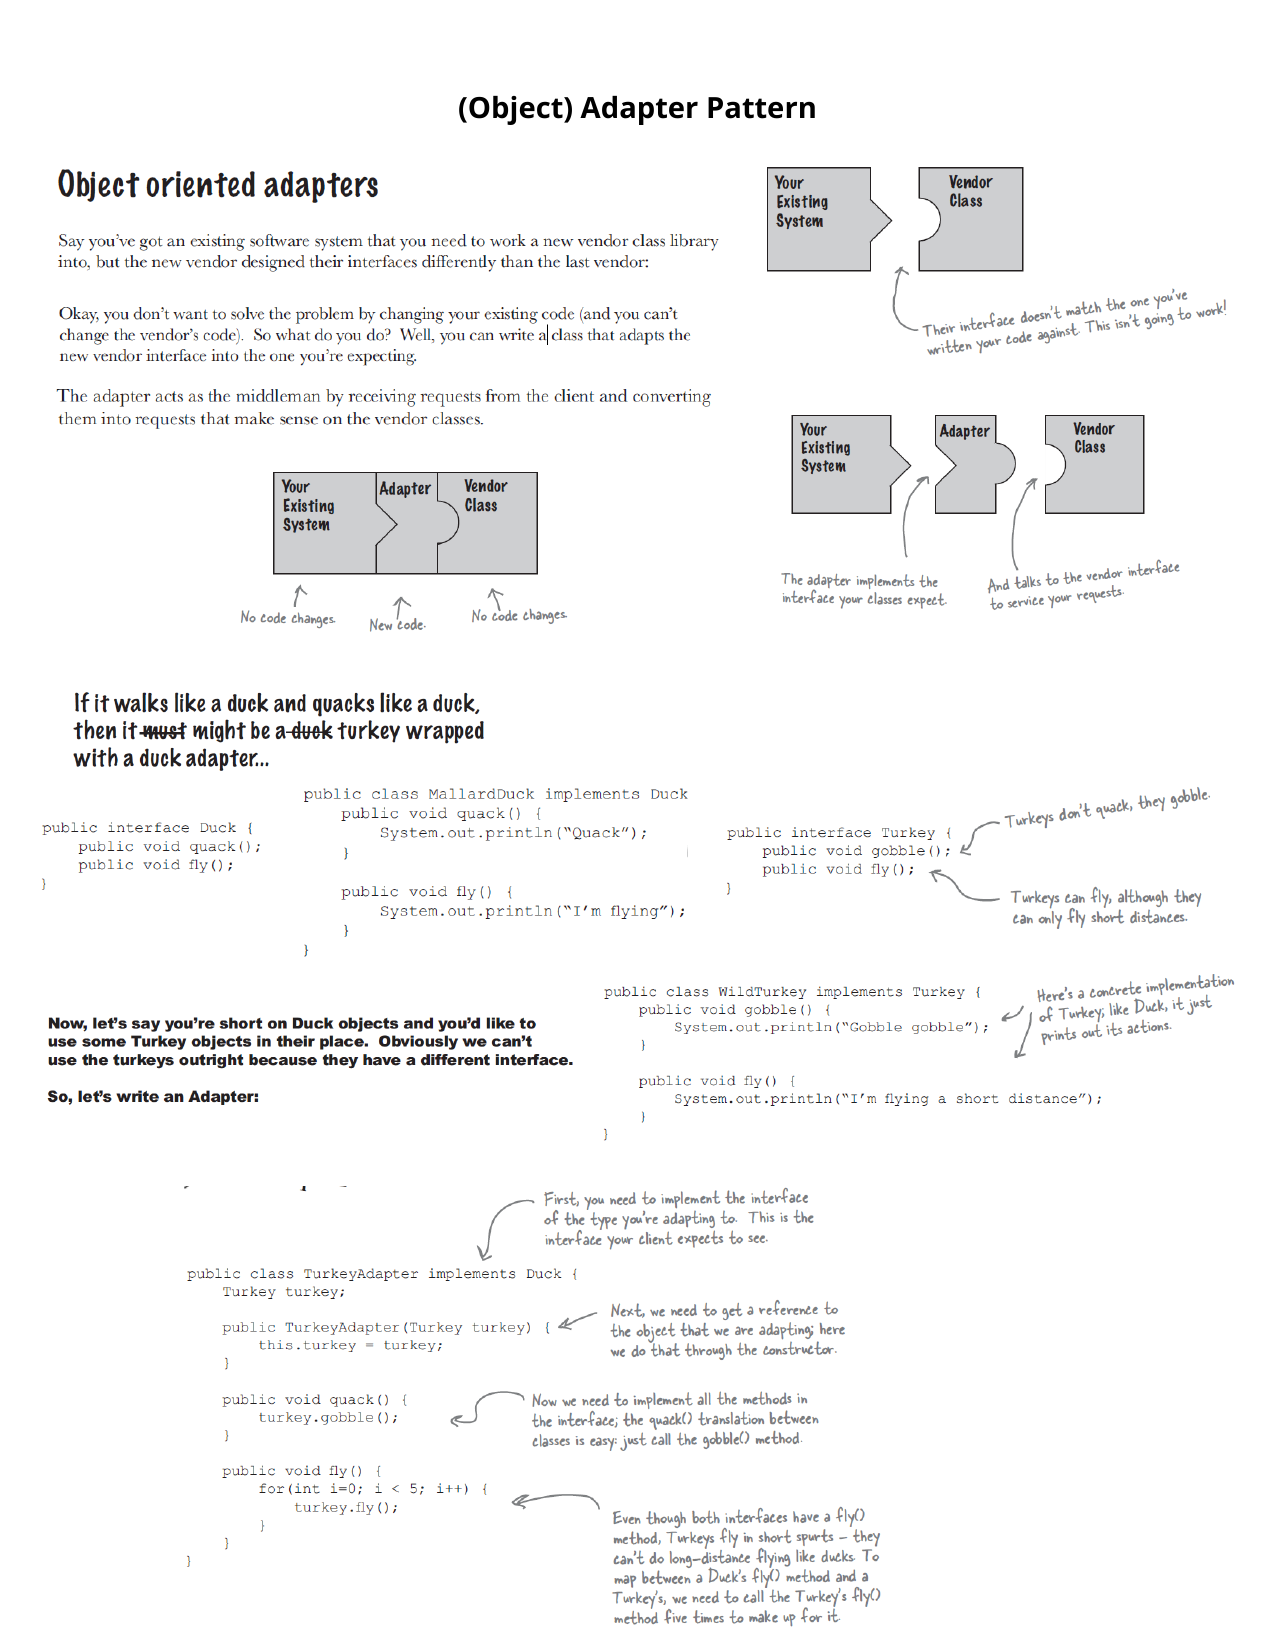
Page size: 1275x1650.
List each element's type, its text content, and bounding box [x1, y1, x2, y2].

picture [762, 163, 1228, 360]
picture [779, 411, 1183, 615]
picture [184, 1186, 886, 1628]
picture [726, 784, 1213, 931]
picture [229, 466, 570, 635]
picture [38, 817, 262, 893]
picture [71, 690, 486, 773]
picture [300, 786, 688, 962]
picture [53, 303, 693, 369]
picture [53, 164, 722, 274]
picture [52, 381, 714, 429]
picture [601, 972, 1237, 1143]
picture [45, 1014, 574, 1107]
text (Object) Adapter Pattern [81, 87, 1194, 127]
